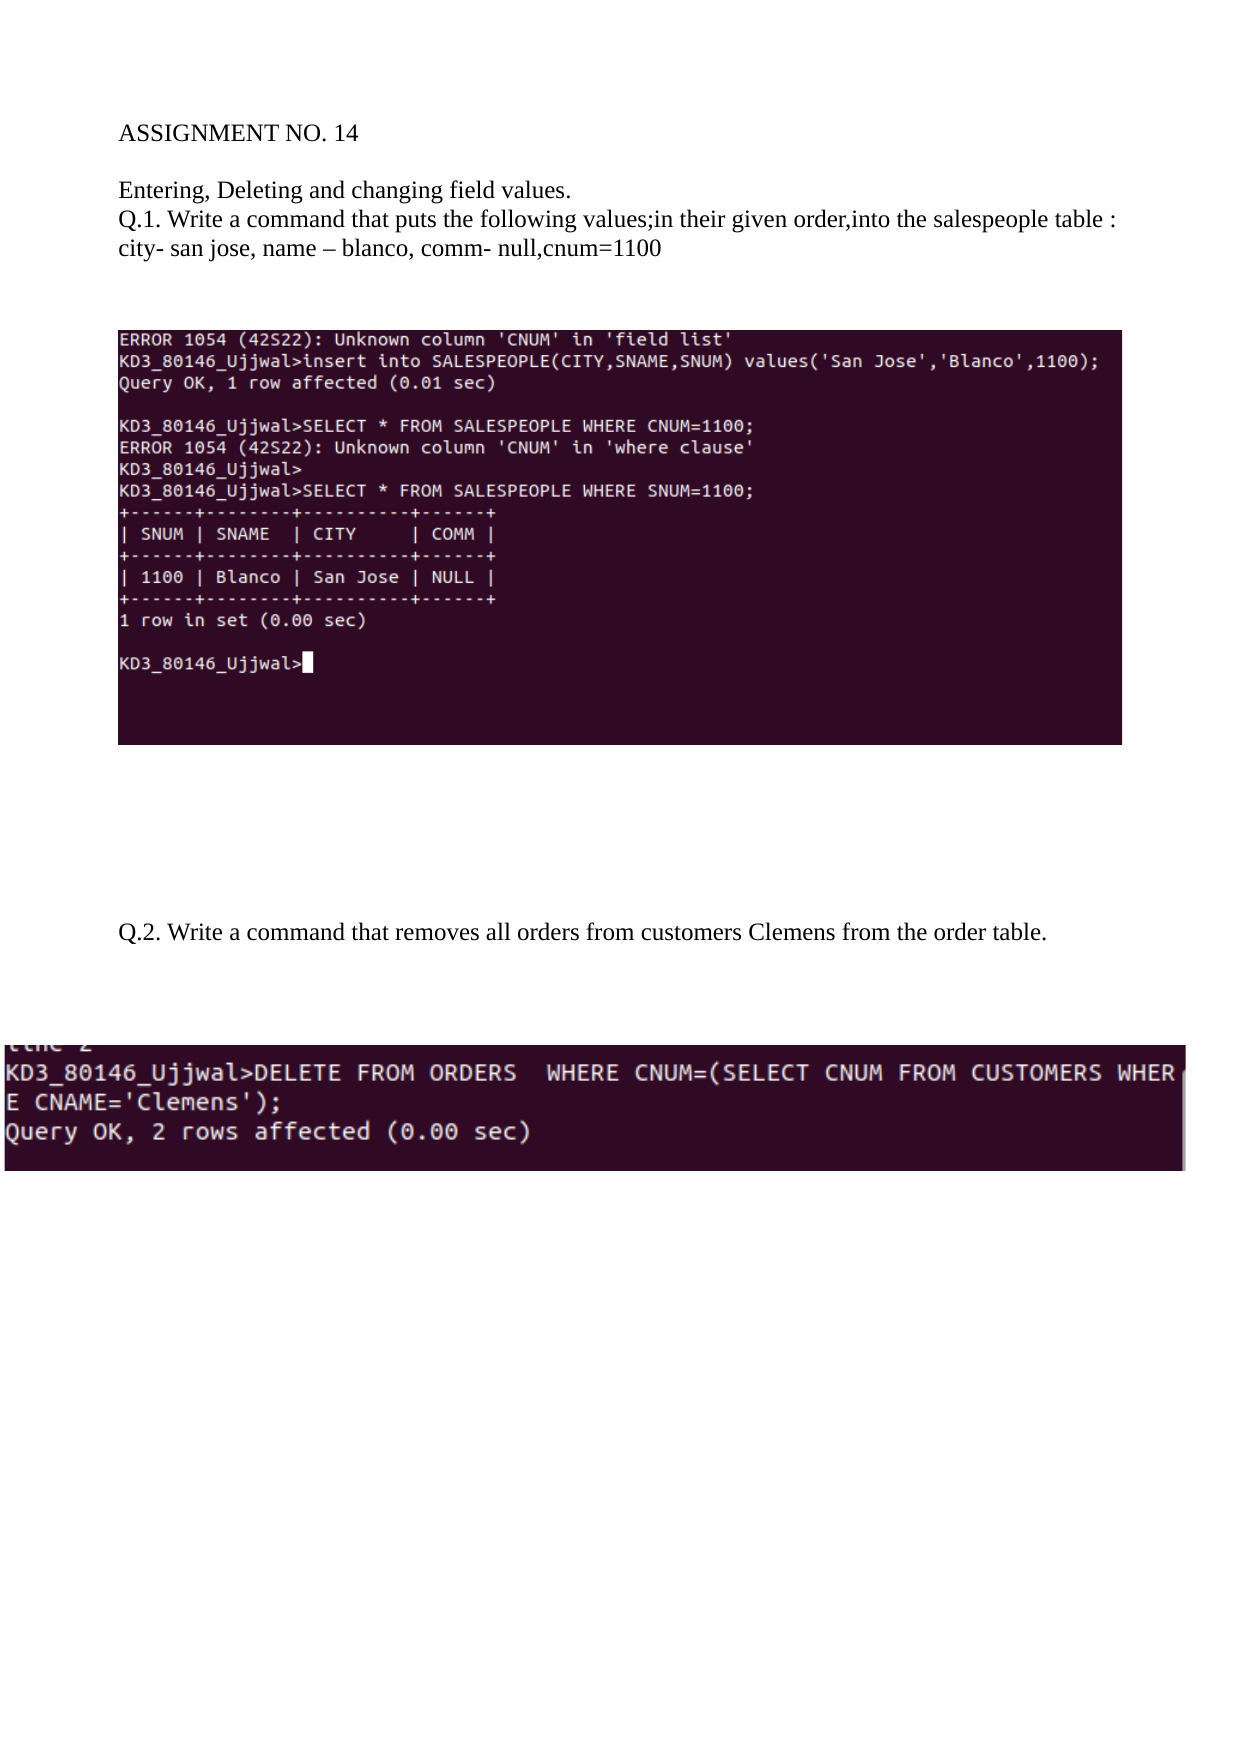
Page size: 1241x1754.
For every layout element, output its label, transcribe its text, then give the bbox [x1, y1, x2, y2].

text ASSIGNMENT NO. 14 [118, 118, 1122, 147]
picture [4, 1045, 1186, 1171]
text Q.2. Write a command that removes all orders from customers Clemens from the order table. [118, 917, 1122, 946]
text Q.1. Write a command that puts the following values;in their given order,into the salespeople table : city- san jose, name – blanco, comm- null,cnum=1100 [118, 204, 1122, 262]
picture [118, 330, 1123, 745]
text Entering, Deleting and changing field values. [118, 176, 1122, 204]
